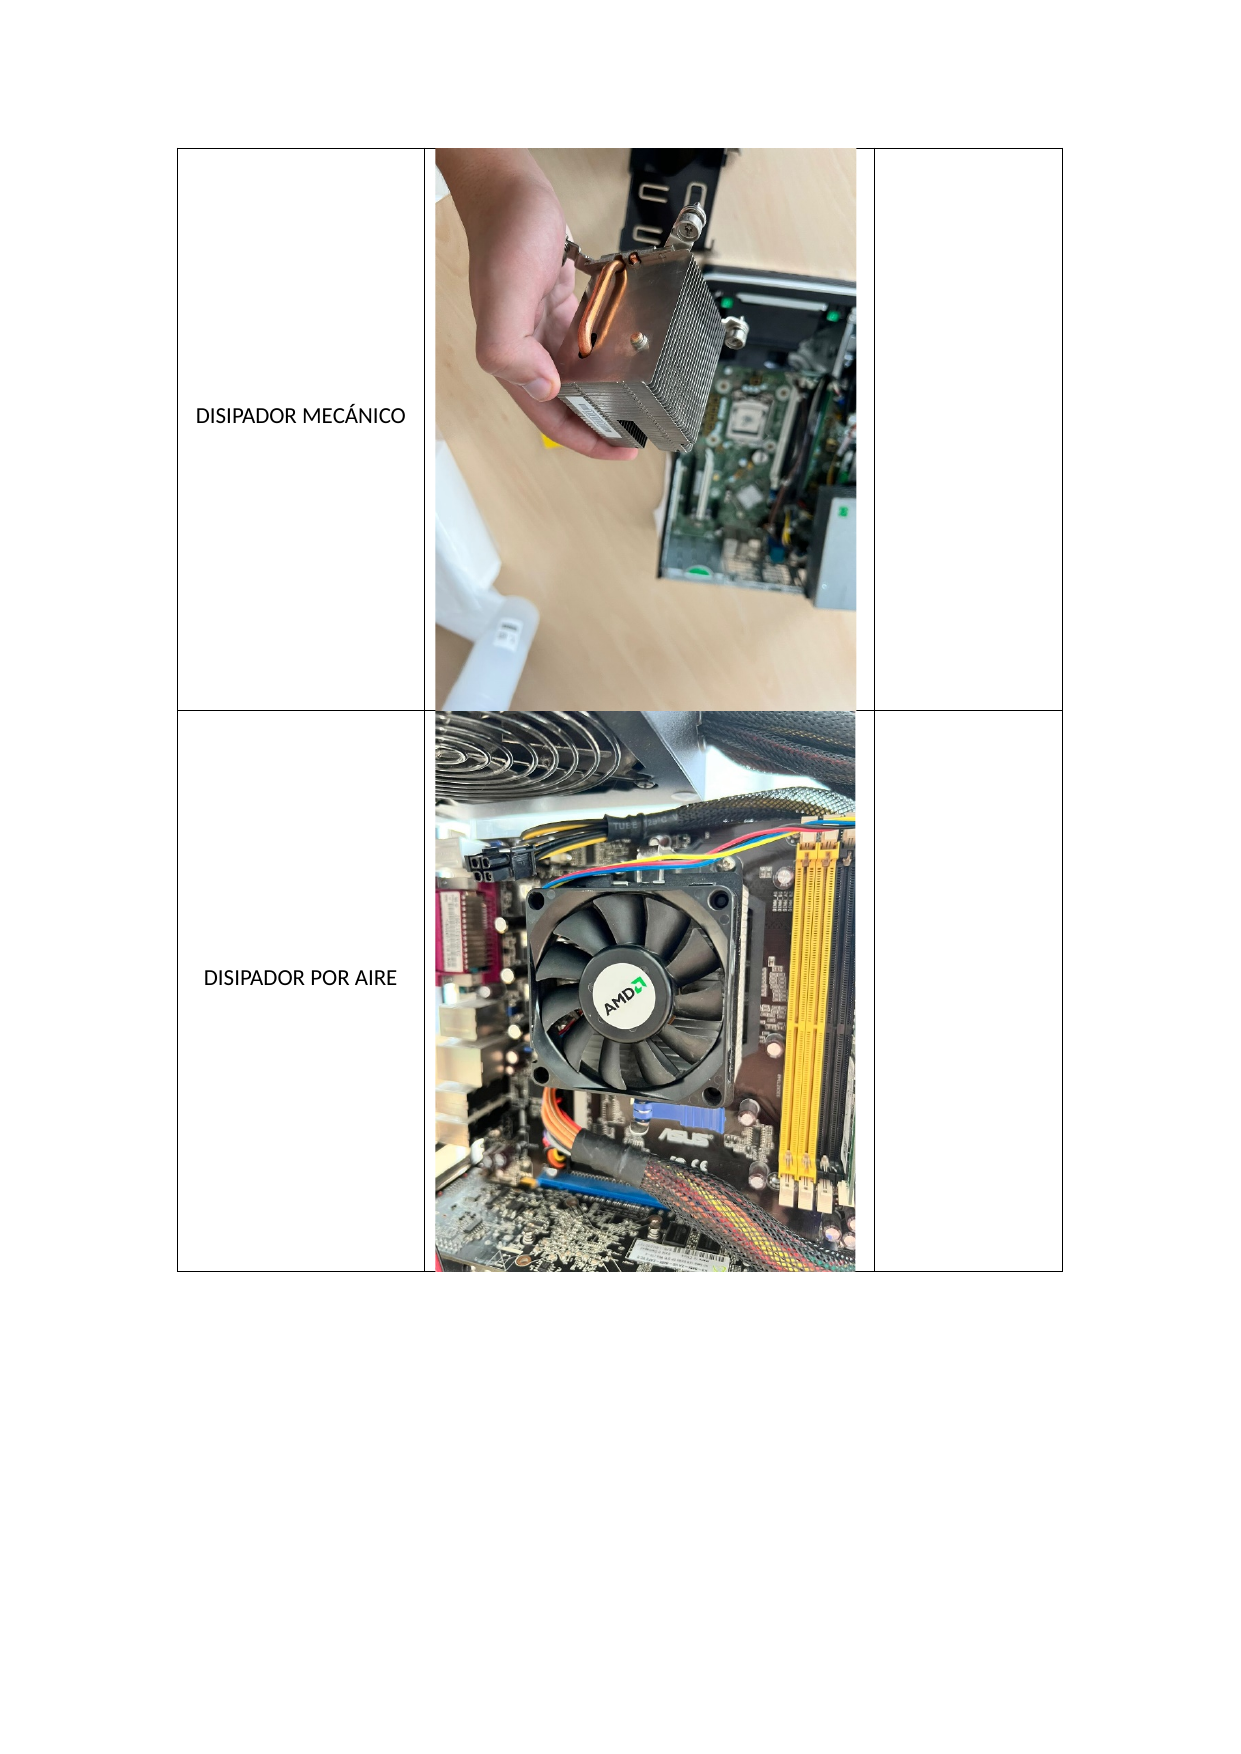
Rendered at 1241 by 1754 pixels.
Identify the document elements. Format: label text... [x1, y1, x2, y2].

table_cell [425, 711, 435, 1271]
table_cell [856, 711, 874, 1271]
table_cell [857, 149, 874, 710]
table_cell DISIPADOR POR AIRE [178, 711, 424, 1271]
table_cell [875, 711, 1062, 1271]
table_cell [425, 149, 435, 710]
table_cell [875, 149, 1062, 710]
table_cell DISIPADOR MECÁNICO [178, 149, 424, 710]
